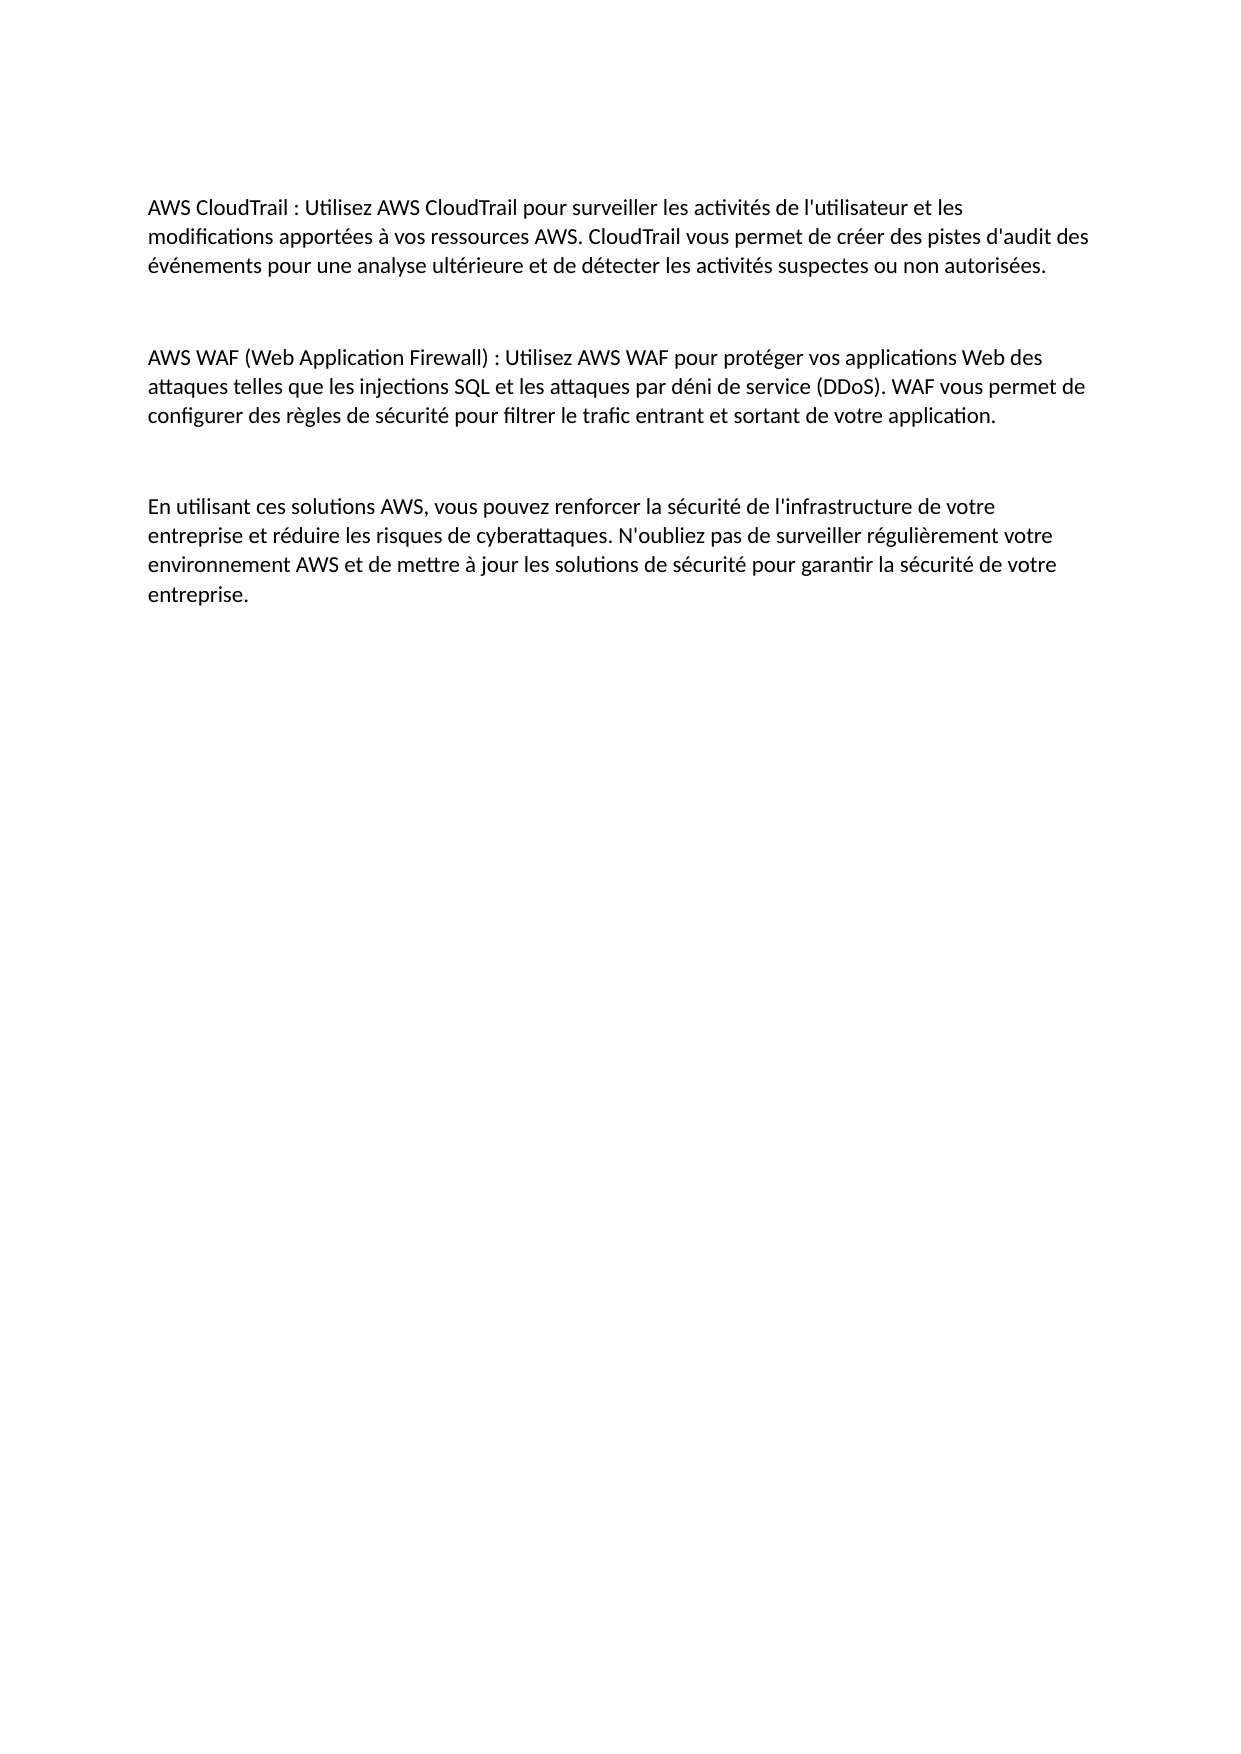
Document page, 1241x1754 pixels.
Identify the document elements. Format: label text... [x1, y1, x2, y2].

text AWS CloudTrail : Utilisez AWS CloudTrail pour surveiller les activités de l'utilisateur et les modifications apportées à vos ressources AWS. CloudTrail vous permet de créer des pistes d'audit des événements pour une analyse ultérieure et de détecter les activités suspectes ou non autorisées. [148, 193, 1093, 279]
text En utilisant ces solutions AWS, vous pouvez renforcer la sécurité de l'infrastructure de votre entreprise et réduire les risques de cyberattaques. N'oubliez pas de surveiller régulièrement votre environnement AWS et de mettre à jour les solutions de sécurité pour garantir la sécurité de votre entreprise. [148, 492, 1093, 608]
text AWS WAF (Web Application Firewall) : Utilisez AWS WAF pour protéger vos applications Web des attaques telles que les injections SQL et les attaques par déni de service (DDoS). WAF vous permet de configurer des règles de sécurité pour filtrer le trafic entrant et sortant de votre application. [148, 343, 1093, 429]
